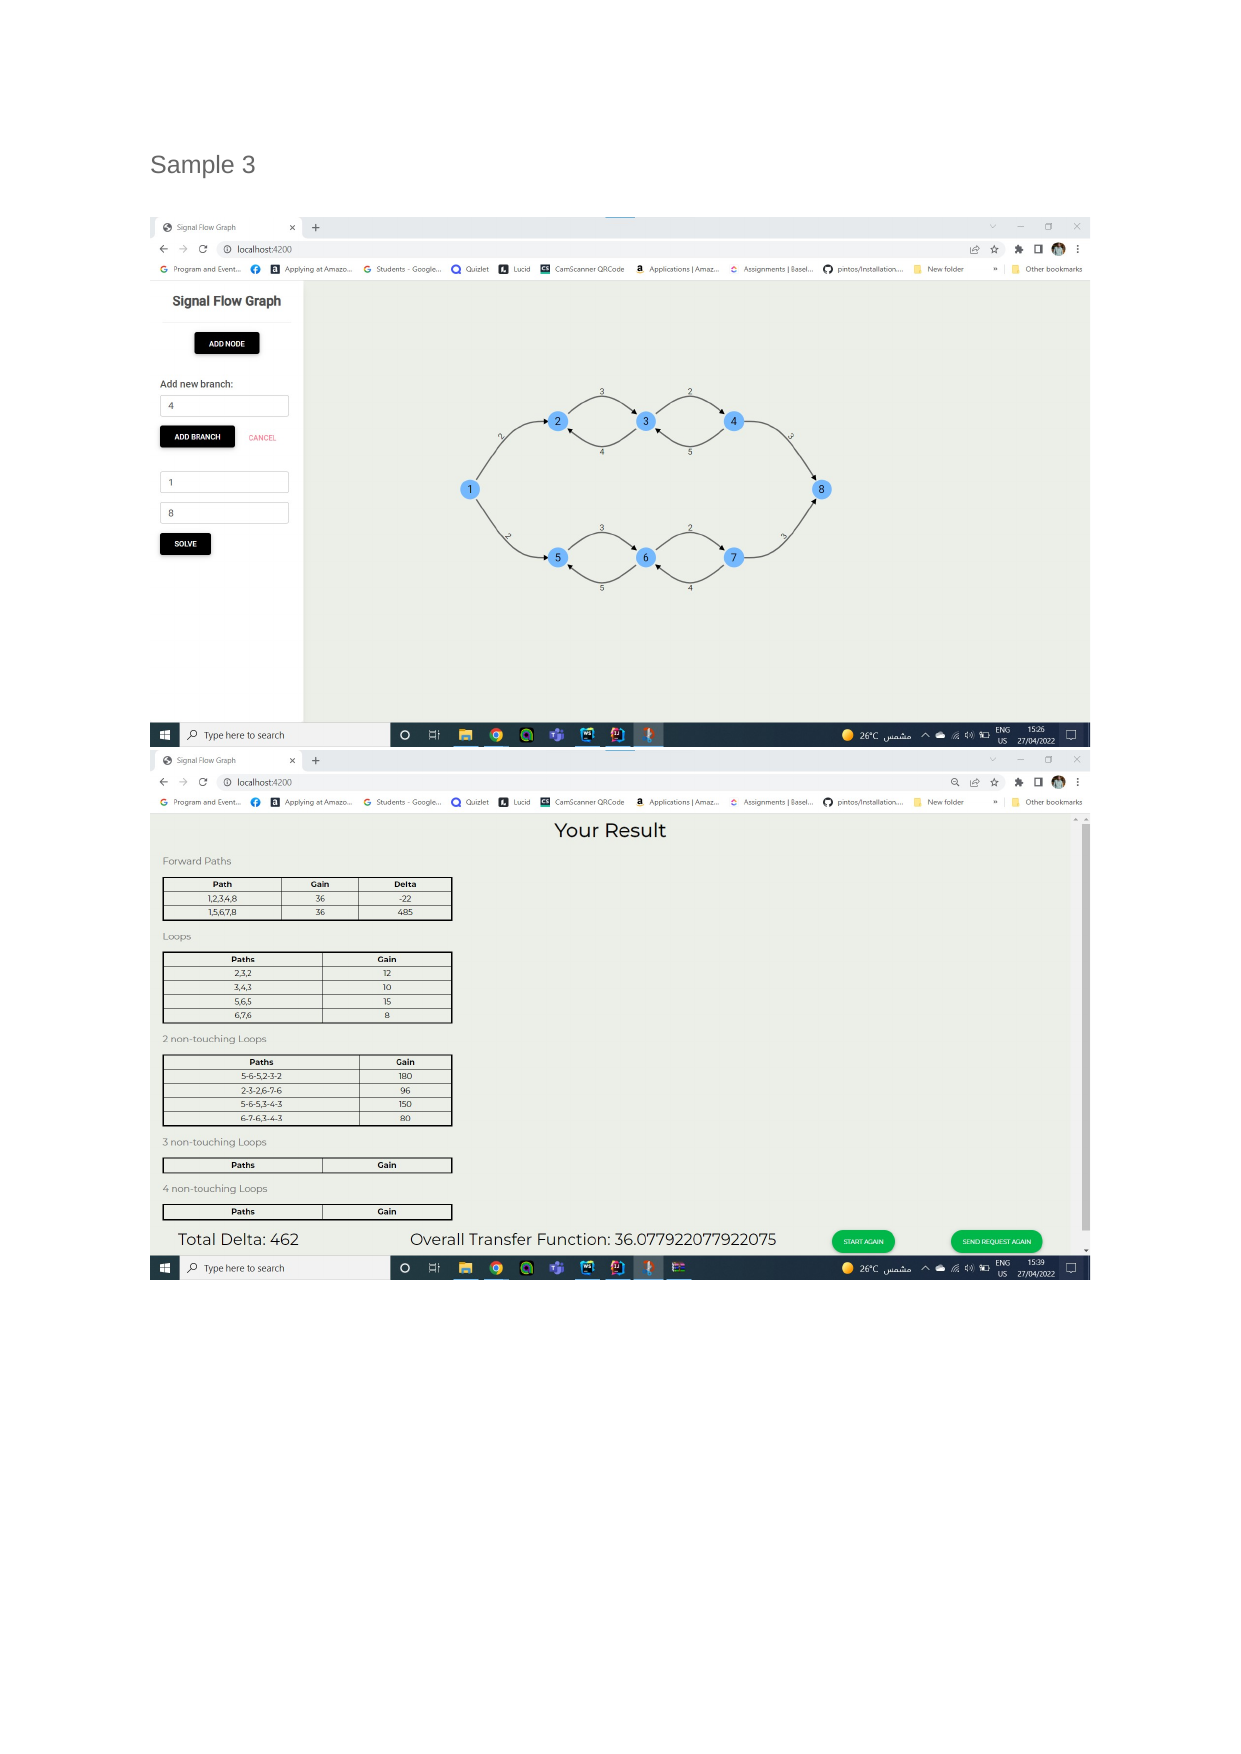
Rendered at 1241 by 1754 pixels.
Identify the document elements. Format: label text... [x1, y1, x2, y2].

subtitle Sample 3 [150, 150, 1090, 179]
picture [150, 217, 1091, 747]
picture [150, 750, 1091, 1280]
